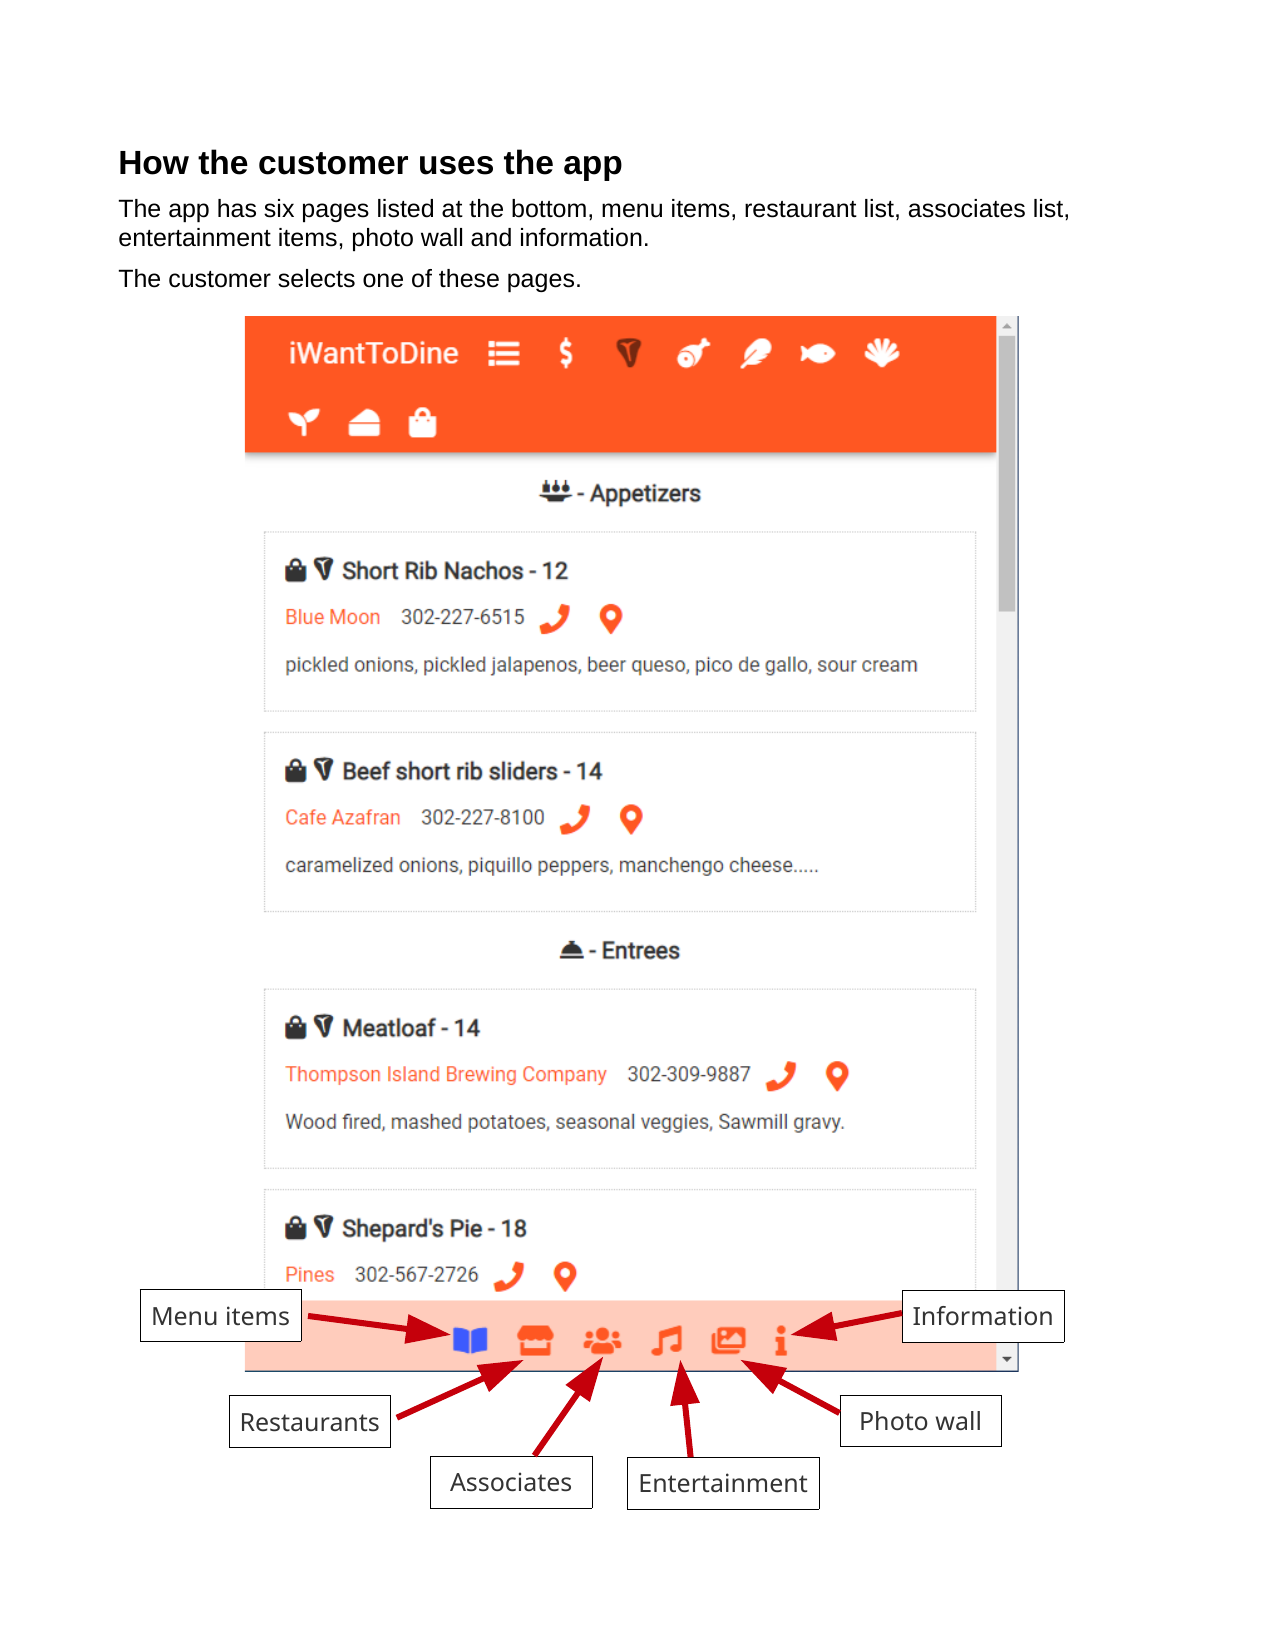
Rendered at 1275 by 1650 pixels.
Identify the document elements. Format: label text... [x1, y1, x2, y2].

picture [244, 316, 1019, 1372]
text Menu items [148, 1298, 292, 1332]
text Associates [439, 1464, 583, 1499]
text Photo wall [848, 1404, 992, 1438]
subtitle How the customer uses the app [118, 143, 1157, 182]
text The customer selects one of these pages. [118, 264, 1157, 293]
text Information [911, 1299, 1055, 1333]
text The app has six pages listed at the bottom, menu items, restaurant list, associates list, entertainment items, photo wall and information. [118, 194, 1157, 252]
text Restaurants [237, 1404, 381, 1438]
text Entertainment [636, 1466, 810, 1500]
